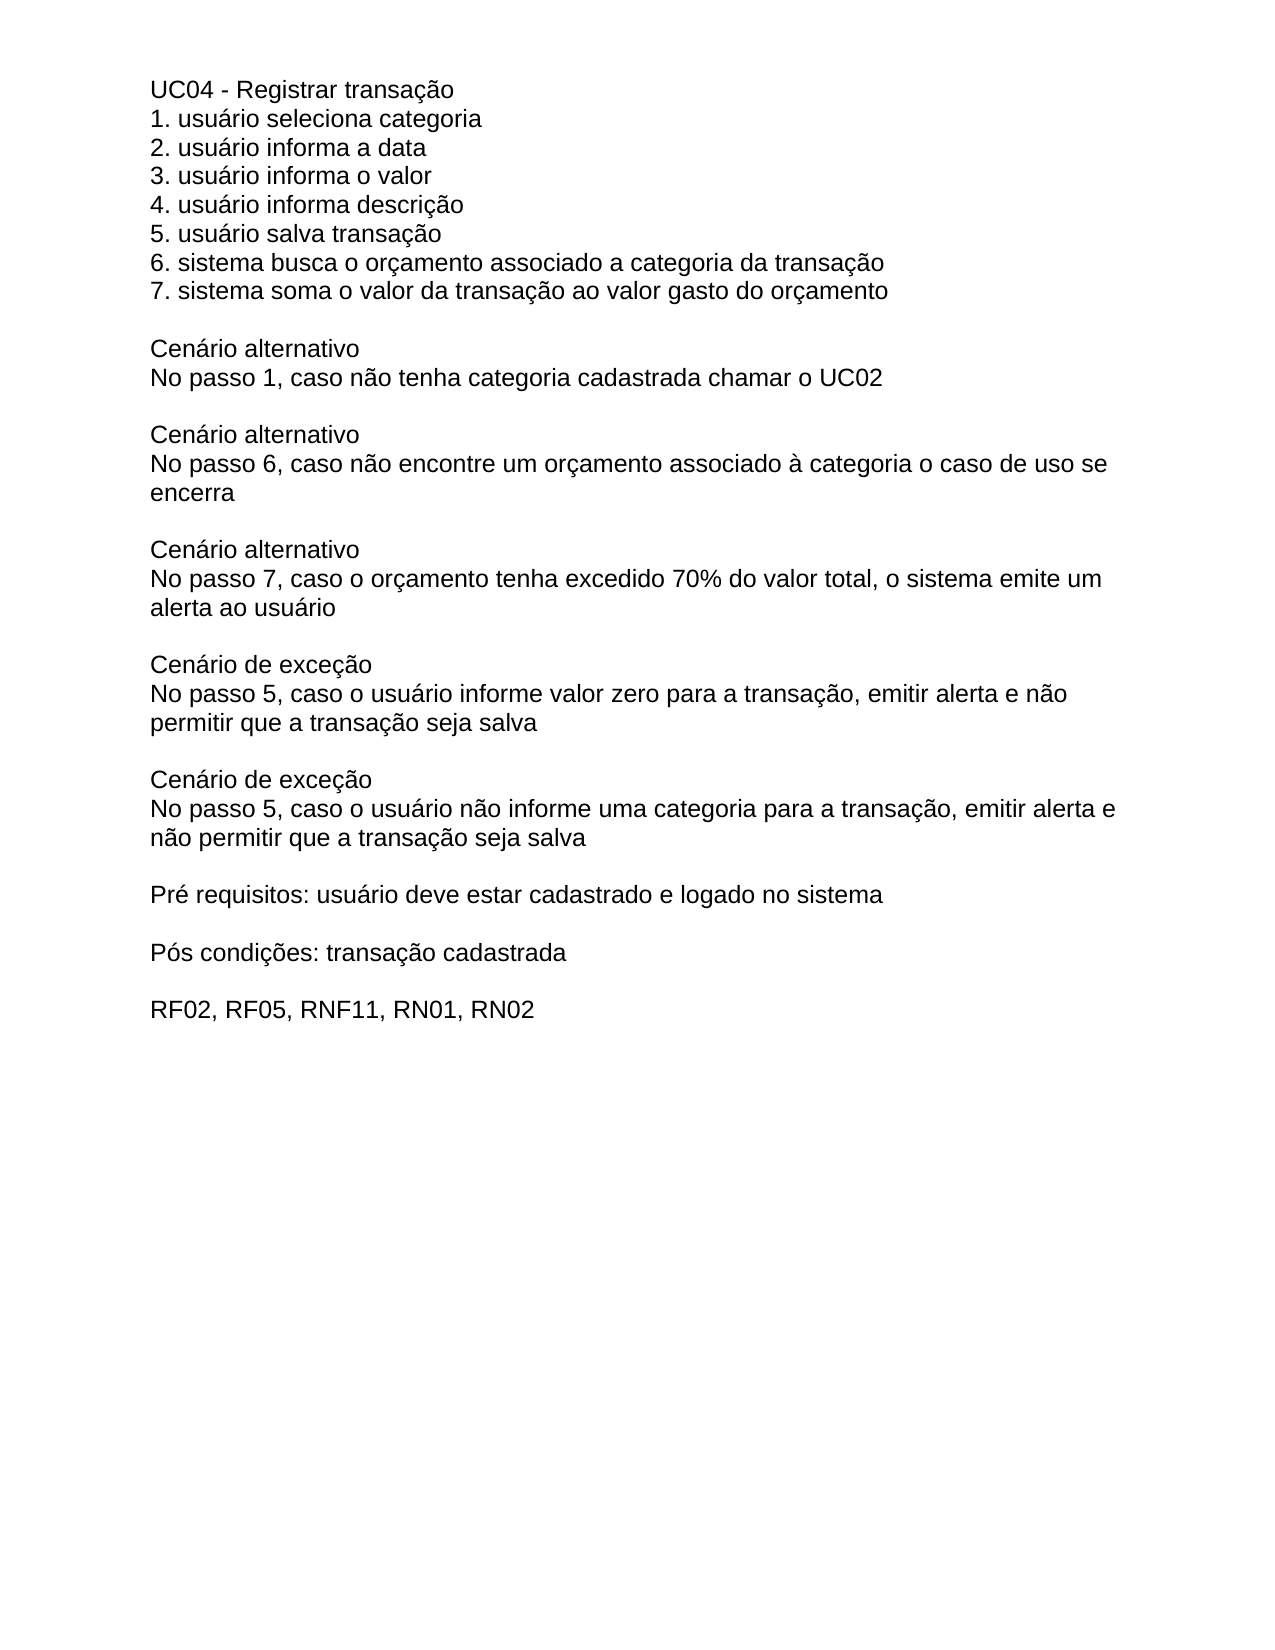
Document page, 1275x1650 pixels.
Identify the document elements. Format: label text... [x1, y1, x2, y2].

text Cenário alternativo [150, 535, 1125, 564]
text Cenário de exceção [150, 765, 1125, 794]
text Cenário alternativo [150, 334, 1125, 362]
text No passo 1, caso não tenha categoria cadastrada chamar o UC02 [150, 362, 1125, 391]
text 2. usuário informa a data [150, 132, 1125, 161]
text RF02, RF05, RNF11, RN01, RN02 [150, 995, 1125, 1024]
text 3. usuário informa o valor [150, 161, 1125, 190]
text No passo 5, caso o usuário não informe uma categoria para a transação, emitir alerta e não permitir que a transação seja salva [150, 794, 1125, 851]
text 5. usuário salva transação [150, 219, 1125, 247]
text 6. sistema busca o orçamento associado a categoria da transação [150, 247, 1125, 276]
text Pós condições: transação cadastrada [150, 937, 1125, 966]
text Pré requisitos: usuário deve estar cadastrado e logado no sistema [150, 880, 1125, 909]
text 4. usuário informa descrição [150, 190, 1125, 219]
text No passo 5, caso o usuário informe valor zero para a transação, emitir alerta e não permitir que a transação seja salva [150, 679, 1125, 736]
text Cenário alternativo [150, 420, 1125, 449]
text No passo 6, caso não encontre um orçamento associado à categoria o caso de uso se encerra [150, 449, 1125, 506]
text Cenário de exceção [150, 650, 1125, 679]
text 7. sistema soma o valor da transação ao valor gasto do orçamento [150, 276, 1125, 305]
text 1. usuário seleciona categoria [150, 104, 1125, 132]
text UC04 - Registrar transação [150, 75, 1125, 104]
text No passo 7, caso o orçamento tenha excedido 70% do valor total, o sistema emite um alerta ao usuário [150, 564, 1125, 621]
